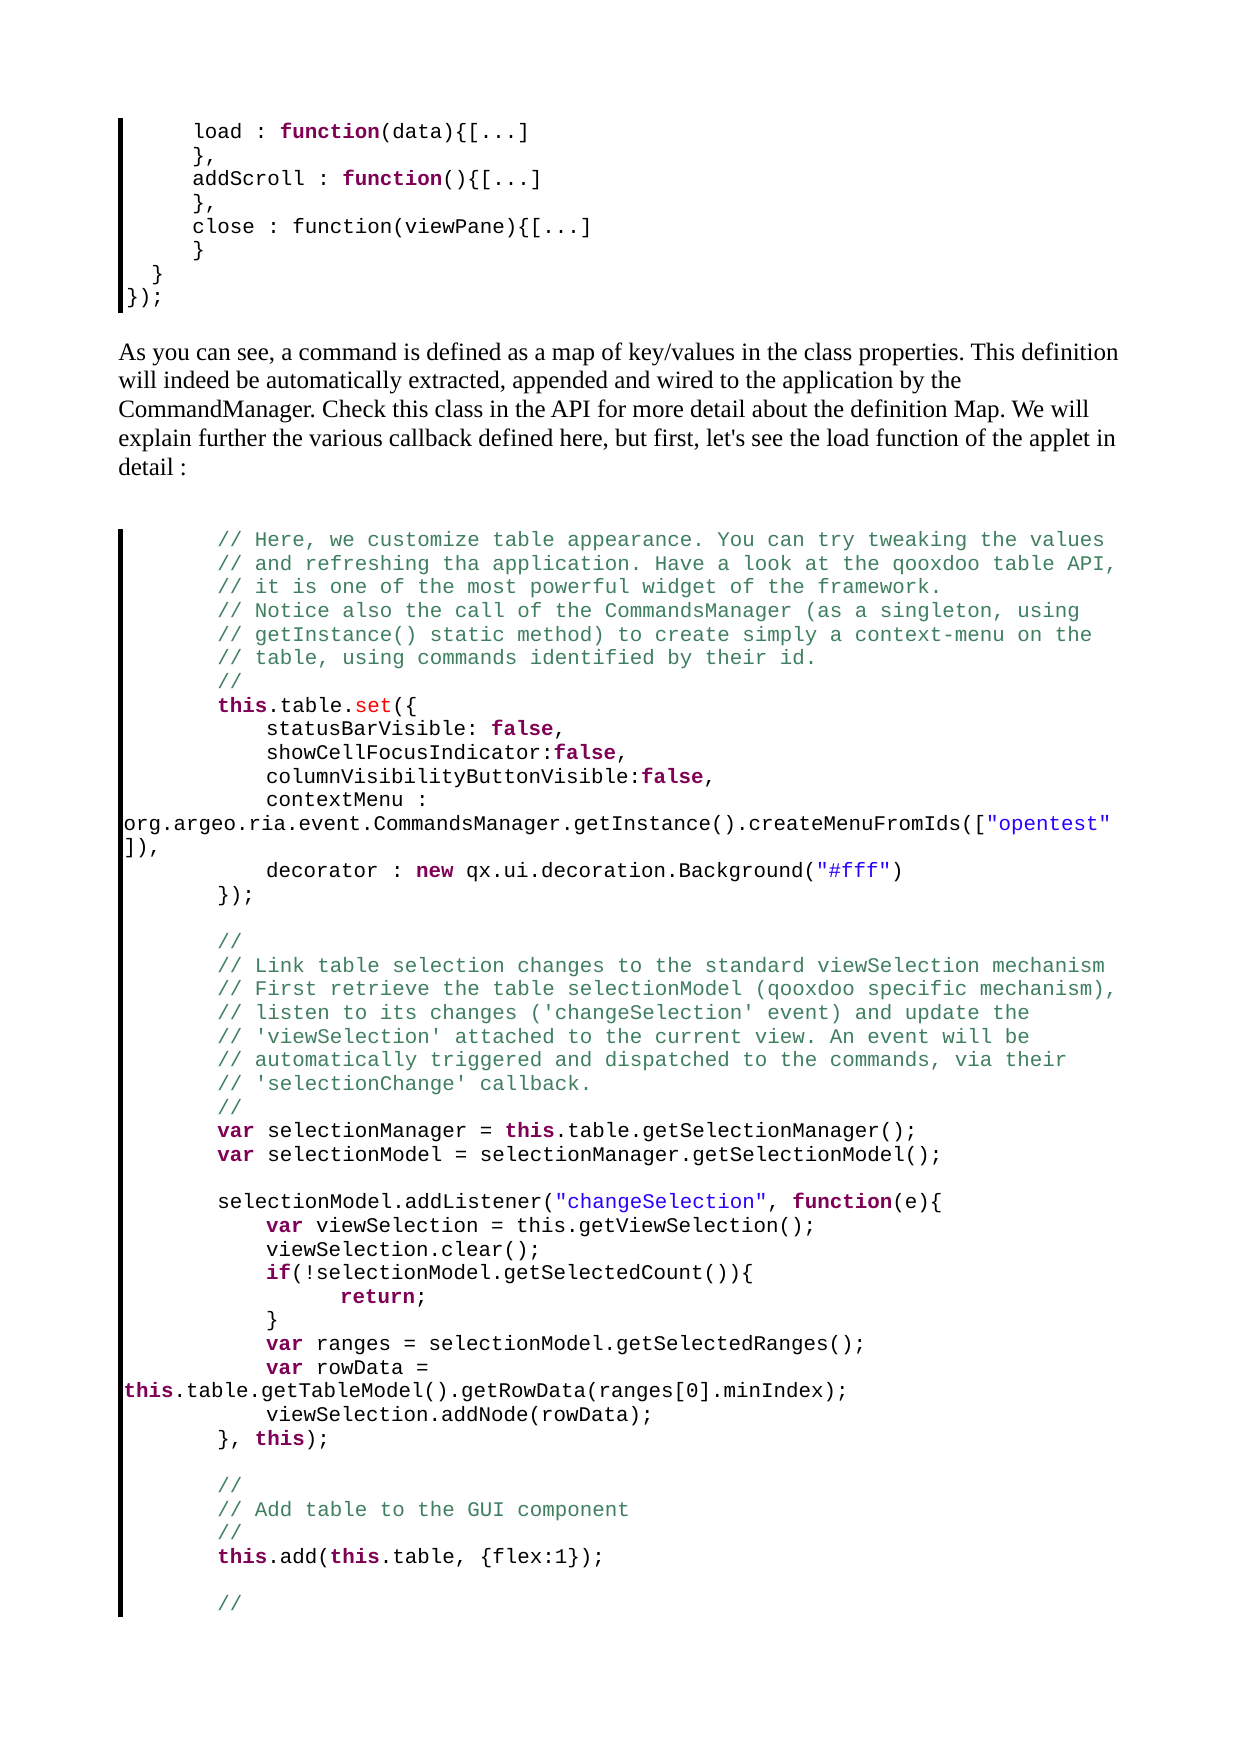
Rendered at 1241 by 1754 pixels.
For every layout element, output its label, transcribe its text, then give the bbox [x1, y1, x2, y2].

text // Notice also the call of the CommandsManager (as a singleton, using // getInstance() static method) to create simply a context-menu on the // table, using commands identified by their id. [123, 600, 1122, 671]
text var selectionManager = this.table.getSelectionManager(); [123, 1120, 1122, 1144]
text statusBarVisible: false, [123, 718, 1122, 742]
text }, [123, 192, 1122, 216]
text viewSelection.clear(); [123, 1238, 1122, 1262]
text columnVisibilityButtonVisible:false, [123, 766, 1122, 789]
text }); [123, 287, 1122, 313]
text // [123, 1522, 1122, 1546]
text } [123, 263, 1122, 287]
text // [123, 1475, 1122, 1499]
text // [123, 671, 1122, 695]
text addScroll : function(){[...] [123, 168, 1122, 192]
text } [123, 1309, 1122, 1333]
text } [123, 239, 1122, 263]
text // Add table to the GUI component [123, 1499, 1122, 1522]
text selectionModel.addListener("changeSelection", function(e){ [123, 1191, 1122, 1215]
text As you can see, a command is defined as a map of key/values in the class properties. This definition will indeed be automatically extracted, appended and wired to the application by the CommandManager. Check this class in the API for more detail about the definition Map. We will explain further the various callback defined here, but first, let's see the load function of the applet in detail : [118, 337, 1122, 481]
text return; [123, 1286, 1122, 1309]
text // [123, 1593, 1122, 1617]
text var selectionModel = selectionManager.getSelectionModel(); [123, 1144, 1122, 1168]
text // Link table selection changes to the standard viewSelection mechanism [123, 955, 1122, 978]
text }, this); [123, 1428, 1122, 1451]
text close : function(viewPane){[...] [123, 216, 1122, 239]
text var rowData = this.table.getTableModel().getRowData(ranges[0].minIndex); [123, 1357, 1122, 1404]
text // [123, 1097, 1122, 1120]
text contextMenu : org.argeo.ria.event.CommandsManager.getInstance().createMenuFromIds(["opentest"]), [123, 789, 1122, 860]
text showCellFocusIndicator:false, [123, 742, 1122, 766]
text if(!selectionModel.getSelectedCount()){ [123, 1262, 1122, 1286]
text var viewSelection = this.getViewSelection(); [123, 1215, 1122, 1238]
text // First retrieve the table selectionModel (qooxdoo specific mechanism), // listen to its changes ('changeSelection' event) and update the // 'viewSelection' attached to the current view. An event will be // automatically triggered and dispatched to the commands, via their // 'selectionChange' callback. [123, 978, 1122, 1097]
text var ranges = selectionModel.getSelectedRanges(); [123, 1333, 1122, 1357]
text load : function(data){[...] [123, 118, 1122, 145]
text viewSelection.addNode(rowData); [123, 1404, 1122, 1428]
text // and refreshing tha application. Have a look at the qooxdoo table API, // it is one of the most powerful widget of the framework. [123, 553, 1122, 600]
text this.add(this.table, {flex:1}); [123, 1546, 1122, 1569]
text this.table.set({ [123, 695, 1122, 718]
text // [123, 931, 1122, 955]
text }); [123, 884, 1122, 907]
text decorator : new qx.ui.decoration.Background("#fff") [123, 860, 1122, 884]
text }, [123, 145, 1122, 168]
text // Here, we customize table appearance. You can try tweaking the values [123, 529, 1122, 553]
